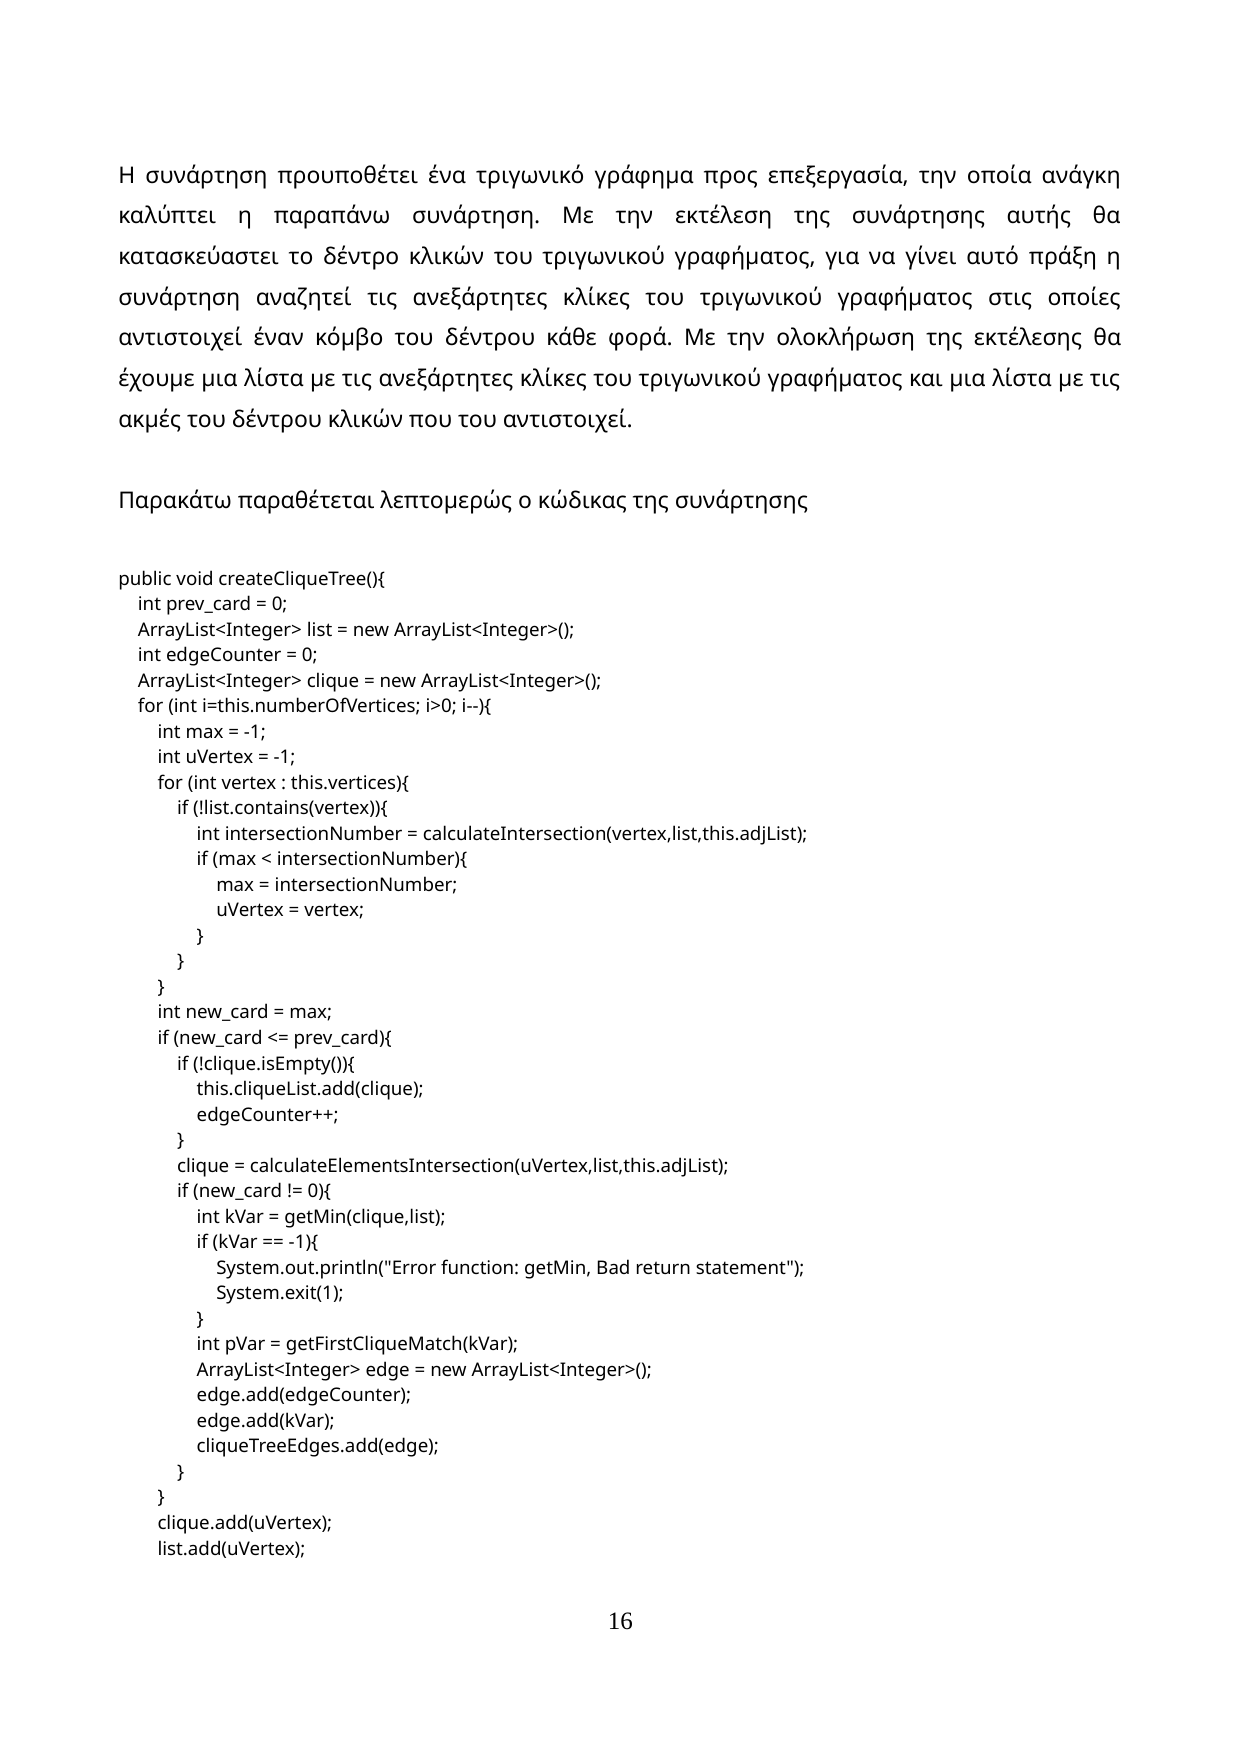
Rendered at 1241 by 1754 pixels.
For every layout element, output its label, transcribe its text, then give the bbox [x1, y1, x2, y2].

text } [118, 1305, 1122, 1331]
text uVertex = vertex; [118, 897, 1122, 922]
text } [118, 1126, 1122, 1152]
text this.cliqueList.add(clique); [118, 1075, 1122, 1101]
text edge.add(edgeCounter); [118, 1382, 1122, 1407]
text int max = -1; [118, 718, 1122, 744]
text clique = calculateElementsIntersection(uVertex,list,this.adjList); [118, 1152, 1122, 1177]
text int kVar = getMin(clique,list); [118, 1203, 1122, 1228]
text for (int i=this.numberOfVertices; i>0; i--){ [118, 693, 1122, 718]
text int intersectionNumber = calculateIntersection(vertex,list,this.adjList); [118, 820, 1122, 846]
text } [118, 948, 1122, 973]
text cliqueTreeEdges.add(edge); [118, 1433, 1122, 1458]
text if (max < intersectionNumber){ [118, 846, 1122, 871]
text } [118, 1458, 1122, 1484]
text } [118, 1484, 1122, 1509]
text } [118, 973, 1122, 999]
text ArrayList<Integer> clique = new ArrayList<Integer>(); [118, 667, 1122, 693]
text ArrayList<Integer> list = new ArrayList<Integer>(); [118, 616, 1122, 642]
text } [118, 922, 1122, 948]
text for (int vertex : this.vertices){ [118, 769, 1122, 795]
text int edgeCounter = 0; [118, 642, 1122, 667]
text System.exit(1); [118, 1279, 1122, 1305]
text if (new_card <= prev_card){ [118, 1024, 1122, 1050]
text Παρακάτω παραθέτεται λεπτομερώς ο κώδικας της συνάρτησης [118, 484, 1122, 515]
text if (kVar == -1){ [118, 1228, 1122, 1254]
text max = intersectionNumber; [118, 871, 1122, 897]
text if (!clique.isEmpty()){ [118, 1050, 1122, 1075]
text System.out.println("Error function: getMin, Bad return statement"); [118, 1254, 1122, 1279]
text if (new_card != 0){ [118, 1177, 1122, 1203]
text int prev_card = 0; [118, 591, 1122, 616]
text public void createCliqueTree(){ [118, 565, 1122, 591]
text list.add(uVertex); [118, 1535, 1122, 1560]
text edge.add(kVar); [118, 1407, 1122, 1433]
text ArrayList<Integer> edge = new ArrayList<Integer>(); [118, 1356, 1122, 1382]
text if (!list.contains(vertex)){ [118, 795, 1122, 820]
text int uVertex = -1; [118, 744, 1122, 769]
text int new_card = max; [118, 999, 1122, 1024]
text edgeCounter++; [118, 1101, 1122, 1126]
text Η συνάρτηση προυποθέτει ένα τριγωνικό γράφημα προς επεξεργασία, την οποία ανάγκη καλύπτει η παραπάνω συνάρτηση. Με την εκτέλεση της συνάρτησης αυτής θα κατασκεύαστει το δέντρο κλικών του τριγωνικού γραφήματος, για να γίνει αυτό πράξη η συνάρτηση αναζητεί τις ανεξάρτητες κλίκες του τριγωνικού γραφήματος στις οποίες αντιστοιχεί έναν κόμβο του δέντρου κάθε φορά. Με την ολοκλήρωση της εκτέλεσης θα έχουμε μια λίστα με τις ανεξάρτητες κλίκες του τριγωνικού γραφήματος και μια λίστα με τις ακμές του δέντρου κλικών που του αντιστοιχεί. [118, 159, 1122, 434]
text clique.add(uVertex); [118, 1509, 1122, 1535]
text int pVar = getFirstCliqueMatch(kVar); [118, 1331, 1122, 1356]
